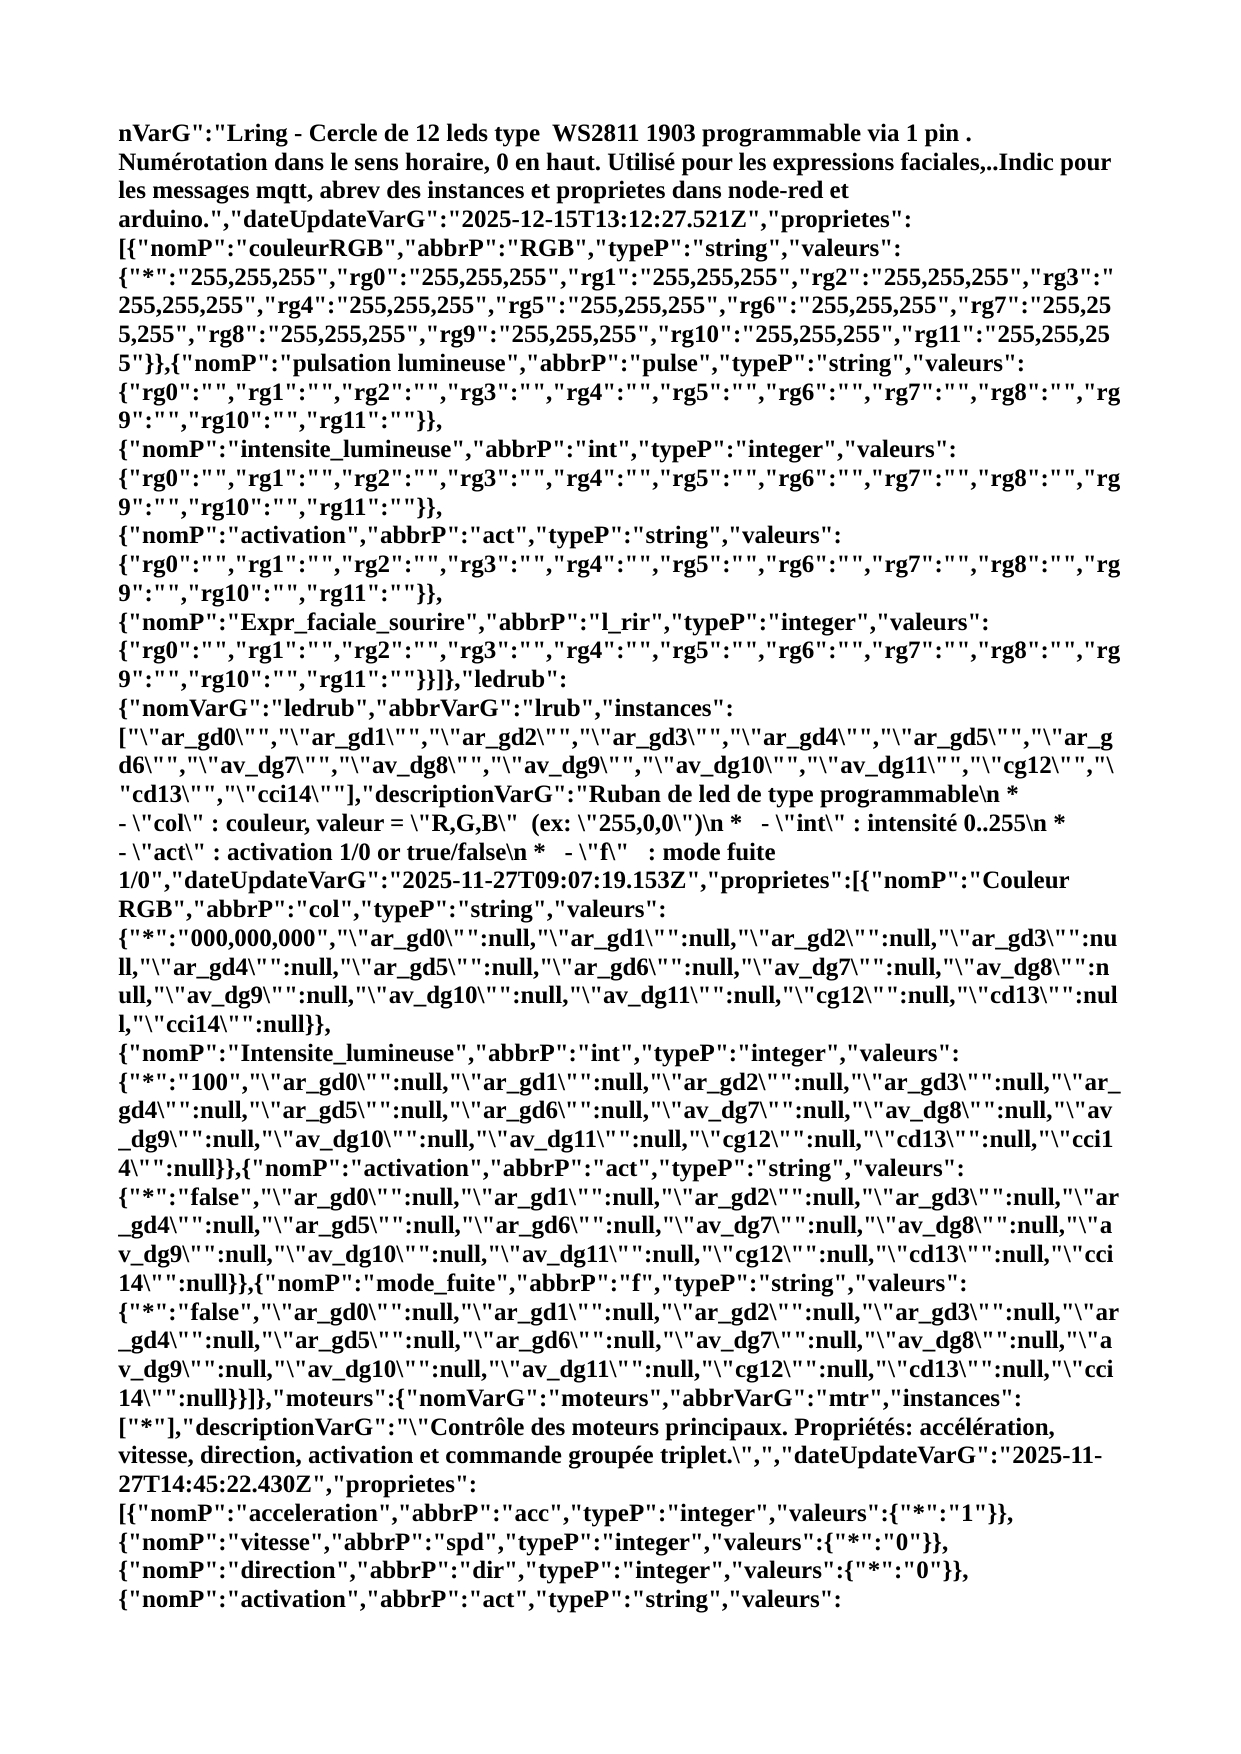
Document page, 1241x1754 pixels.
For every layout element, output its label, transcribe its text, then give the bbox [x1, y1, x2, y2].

text nVarG":"Lring - Cercle de 12 leds type WS2811 1903 programmable via 1 pin . Numérotation dans le sens horaire, 0 en haut. Utilisé pour les expressions faciales,..Indic pour les messages mqtt, abrev des instances et proprietes dans node-red et arduino.","dateUpdateVarG":"2025-12-15T13:12:27.521Z","proprietes":[{"nomP":"couleurRGB","abbrP":"RGB","typeP":"string","valeurs":{"*":"255,255,255","rg0":"255,255,255","rg1":"255,255,255","rg2":"255,255,255","rg3":"255,255,255","rg4":"255,255,255","rg5":"255,255,255","rg6":"255,255,255","rg7":"255,255,255","rg8":"255,255,255","rg9":"255,255,255","rg10":"255,255,255","rg11":"255,255,255"}},{"nomP":"pulsation lumineuse","abbrP":"pulse","typeP":"string","valeurs":{"rg0":"","rg1":"","rg2":"","rg3":"","rg4":"","rg5":"","rg6":"","rg7":"","rg8":"","rg9":"","rg10":"","rg11":""}},{"nomP":"intensite_lumineuse","abbrP":"int","typeP":"integer","valeurs":{"rg0":"","rg1":"","rg2":"","rg3":"","rg4":"","rg5":"","rg6":"","rg7":"","rg8":"","rg9":"","rg10":"","rg11":""}},{"nomP":"activation","abbrP":"act","typeP":"string","valeurs":{"rg0":"","rg1":"","rg2":"","rg3":"","rg4":"","rg5":"","rg6":"","rg7":"","rg8":"","rg9":"","rg10":"","rg11":""}},{"nomP":"Expr_faciale_sourire","abbrP":"l_rir","typeP":"integer","valeurs":{"rg0":"","rg1":"","rg2":"","rg3":"","rg4":"","rg5":"","rg6":"","rg7":"","rg8":"","rg9":"","rg10":"","rg11":""}}]},"ledrub":{"nomVarG":"ledrub","abbrVarG":"lrub","instances":["\"ar_gd0\"","\"ar_gd1\"","\"ar_gd2\"","\"ar_gd3\"","\"ar_gd4\"","\"ar_gd5\"","\"ar_gd6\"","\"av_dg7\"","\"av_dg8\"","\"av_dg9\"","\"av_dg10\"","\"av_dg11\"","\"cg12\"","\"cd13\"","\"cci14\""],"descriptionVarG":"Ruban de led de type programmable\n * - \"col\" : couleur, valeur = \"R,G,B\" (ex: \"255,0,0\")\n * - \"int\" : intensité 0..255\n * - \"act\" : activation 1/0 or true/false\n * - \"f\" : mode fuite 1/0","dateUpdateVarG":"2025-11-27T09:07:19.153Z","proprietes":[{"nomP":"Couleur RGB","abbrP":"col","typeP":"string","valeurs":{"*":"000,000,000","\"ar_gd0\"":null,"\"ar_gd1\"":null,"\"ar_gd2\"":null,"\"ar_gd3\"":null,"\"ar_gd4\"":null,"\"ar_gd5\"":null,"\"ar_gd6\"":null,"\"av_dg7\"":null,"\"av_dg8\"":null,"\"av_dg9\"":null,"\"av_dg10\"":null,"\"av_dg11\"":null,"\"cg12\"":null,"\"cd13\"":null,"\"cci14\"":null}},{"nomP":"Intensite_lumineuse","abbrP":"int","typeP":"integer","valeurs":{"*":"100","\"ar_gd0\"":null,"\"ar_gd1\"":null,"\"ar_gd2\"":null,"\"ar_gd3\"":null,"\"ar_gd4\"":null,"\"ar_gd5\"":null,"\"ar_gd6\"":null,"\"av_dg7\"":null,"\"av_dg8\"":null,"\"av_dg9\"":null,"\"av_dg10\"":null,"\"av_dg11\"":null,"\"cg12\"":null,"\"cd13\"":null,"\"cci14\"":null}},{"nomP":"activation","abbrP":"act","typeP":"string","valeurs":{"*":"false","\"ar_gd0\"":null,"\"ar_gd1\"":null,"\"ar_gd2\"":null,"\"ar_gd3\"":null,"\"ar_gd4\"":null,"\"ar_gd5\"":null,"\"ar_gd6\"":null,"\"av_dg7\"":null,"\"av_dg8\"":null,"\"av_dg9\"":null,"\"av_dg10\"":null,"\"av_dg11\"":null,"\"cg12\"":null,"\"cd13\"":null,"\"cci14\"":null}},{"nomP":"mode_fuite","abbrP":"f","typeP":"string","valeurs":{"*":"false","\"ar_gd0\"":null,"\"ar_gd1\"":null,"\"ar_gd2\"":null,"\"ar_gd3\"":null,"\"ar_gd4\"":null,"\"ar_gd5\"":null,"\"ar_gd6\"":null,"\"av_dg7\"":null,"\"av_dg8\"":null,"\"av_dg9\"":null,"\"av_dg10\"":null,"\"av_dg11\"":null,"\"cg12\"":null,"\"cd13\"":null,"\"cci14\"":null}}]},"moteurs":{"nomVarG":"moteurs","abbrVarG":"mtr","instances":["*"],"descriptionVarG":"\"Contrôle des moteurs principaux. Propriétés: accélération, vitesse, direction, activation et commande groupée triplet.\",","dateUpdateVarG":"2025-11-27T14:45:22.430Z","proprietes":[{"nomP":"acceleration","abbrP":"acc","typeP":"integer","valeurs":{"*":"1"}},{"nomP":"vitesse","abbrP":"spd","typeP":"integer","valeurs":{"*":"0"}},{"nomP":"direction","abbrP":"dir","typeP":"integer","valeurs":{"*":"0"}},{"nomP":"activation","abbrP":"act","typeP":"string","valeurs": [118, 118, 1122, 1613]
